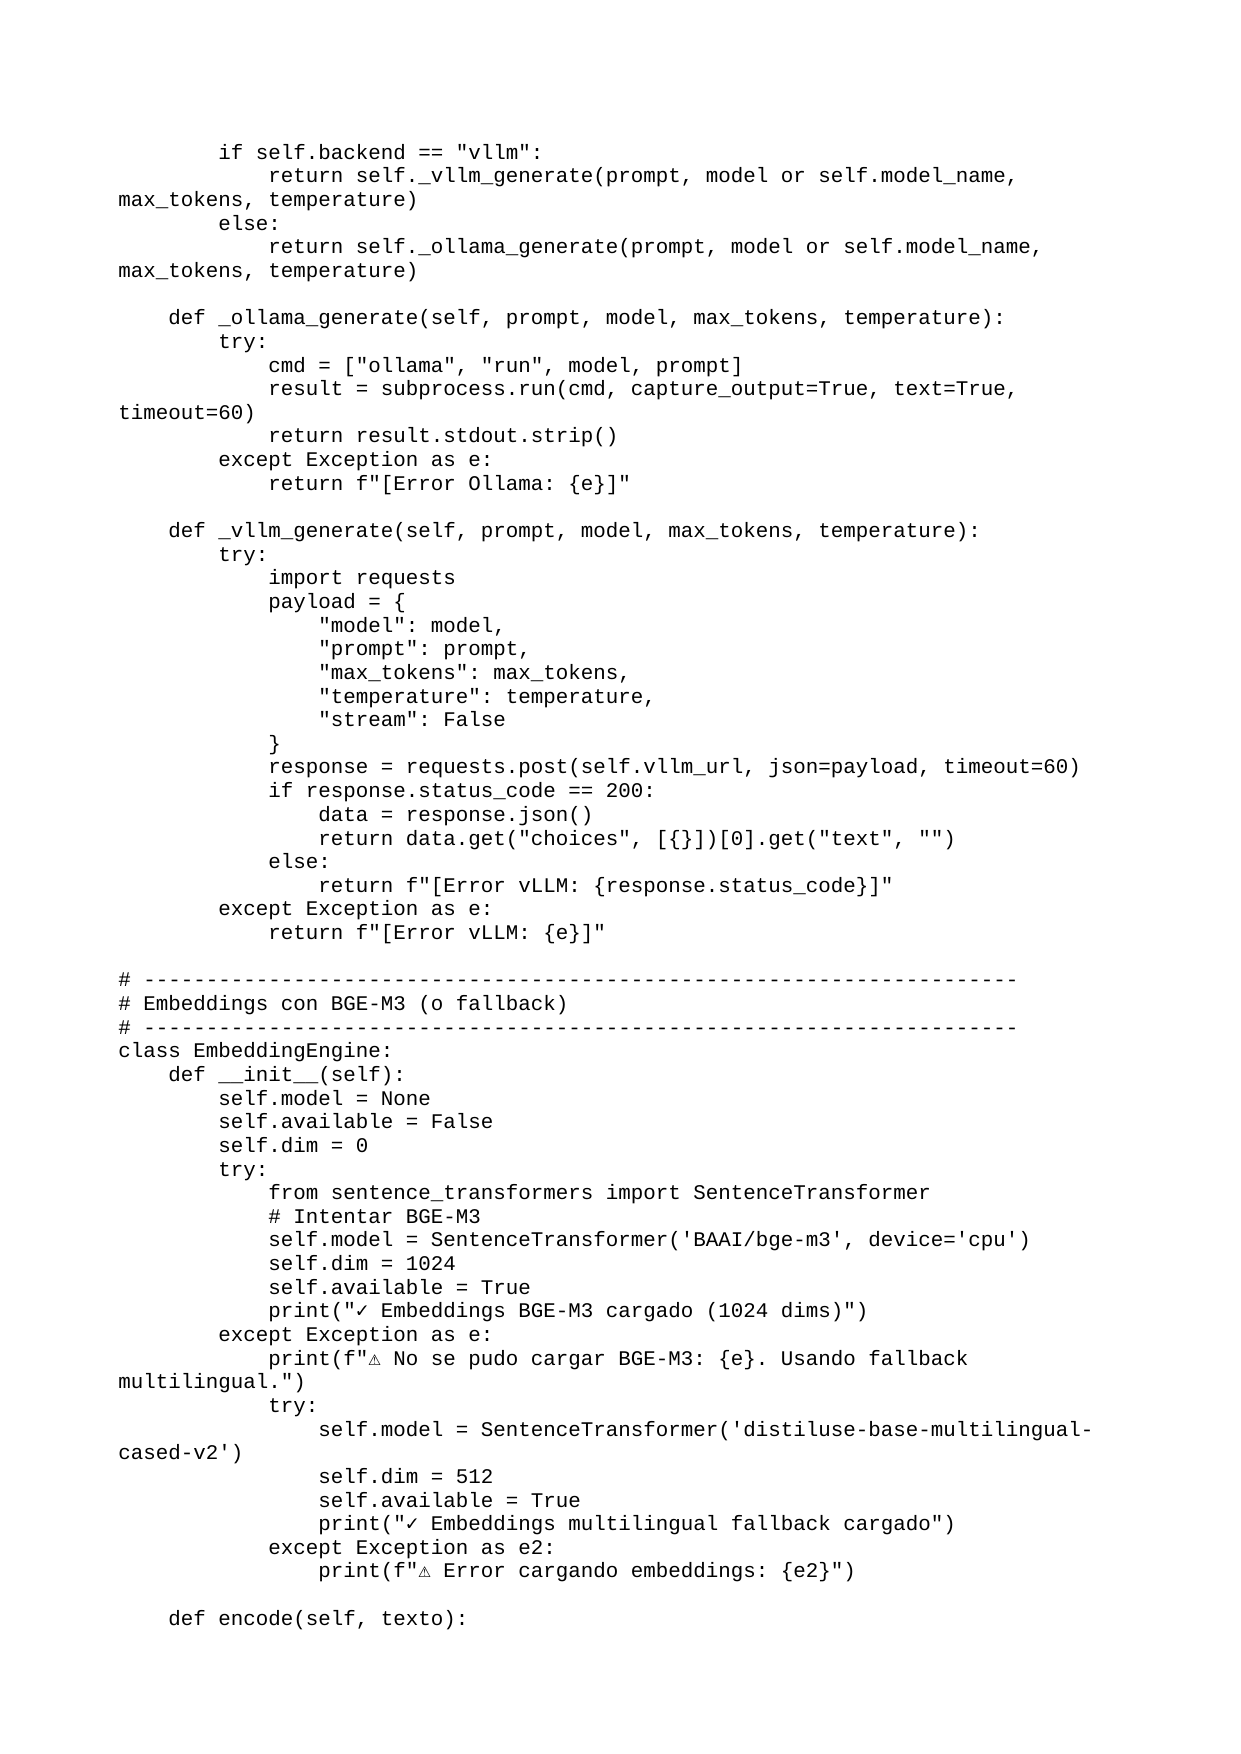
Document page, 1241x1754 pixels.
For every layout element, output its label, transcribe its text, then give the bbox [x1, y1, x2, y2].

text return f"[Error vLLM: {e}]" [118, 922, 1122, 946]
text except Exception as e: [118, 898, 1122, 922]
text } [118, 733, 1122, 757]
text cmd = ["ollama", "run", model, prompt] [118, 354, 1122, 378]
text print("✓ Embeddings multilingual fallback cargado") [118, 1513, 1122, 1537]
text "temperature": temperature, [118, 686, 1122, 709]
text return self._vllm_generate(prompt, model or self.model_name, max_tokens, temperature) [118, 165, 1122, 213]
text self.model = SentenceTransformer('BAAI/bge-m3', device='cpu') [118, 1229, 1122, 1253]
text from sentence_transformers import SentenceTransformer [118, 1182, 1122, 1206]
text import requests [118, 567, 1122, 591]
text def _ollama_generate(self, prompt, model, max_tokens, temperature): [118, 307, 1122, 331]
text def _vllm_generate(self, prompt, model, max_tokens, temperature): [118, 520, 1122, 544]
text self.available = False [118, 1111, 1122, 1135]
text self.model = SentenceTransformer('distiluse-base-multilingual-cased-v2') [118, 1419, 1122, 1466]
text return f"[Error Ollama: {e}]" [118, 473, 1122, 496]
text return result.stdout.strip() [118, 426, 1122, 449]
text if self.backend == "vllm": [118, 142, 1122, 165]
text def encode(self, texto): [118, 1608, 1122, 1631]
text try: [118, 1395, 1122, 1419]
text print("✓ Embeddings BGE-M3 cargado (1024 dims)") [118, 1300, 1122, 1324]
text "prompt": prompt, [118, 638, 1122, 662]
text def __init__(self): [118, 1064, 1122, 1088]
text return f"[Error vLLM: {response.status_code}]" [118, 875, 1122, 898]
text except Exception as e: [118, 1324, 1122, 1348]
text return data.get("choices", [{}])[0].get("text", "") [118, 827, 1122, 851]
text self.dim = 512 [118, 1466, 1122, 1489]
text # Intentar BGE-M3 [118, 1206, 1122, 1229]
text print(f"⚠ Error cargando embeddings: {e2}") [118, 1561, 1122, 1584]
text "stream": False [118, 709, 1122, 733]
text data = response.json() [118, 804, 1122, 827]
text class EmbeddingEngine: [118, 1040, 1122, 1064]
text response = requests.post(self.vllm_url, json=payload, timeout=60) [118, 757, 1122, 780]
text "model": model, [118, 615, 1122, 638]
text else: [118, 213, 1122, 236]
text try: [118, 544, 1122, 567]
text self.available = True [118, 1489, 1122, 1513]
text # Embeddings con BGE-M3 (o fallback) [118, 993, 1122, 1017]
text return self._ollama_generate(prompt, model or self.model_name, max_tokens, temperature) [118, 236, 1122, 284]
text try: [118, 331, 1122, 354]
text else: [118, 851, 1122, 875]
text print(f"⚠ No se pudo cargar BGE-M3: {e}. Usando fallback multilingual.") [118, 1348, 1122, 1395]
text result = subprocess.run(cmd, capture_output=True, text=True, timeout=60) [118, 378, 1122, 426]
text self.dim = 1024 [118, 1253, 1122, 1277]
text try: [118, 1158, 1122, 1182]
text self.dim = 0 [118, 1135, 1122, 1158]
text except Exception as e2: [118, 1537, 1122, 1561]
text if response.status_code == 200: [118, 780, 1122, 804]
text "max_tokens": max_tokens, [118, 662, 1122, 686]
text except Exception as e: [118, 449, 1122, 473]
text # ---------------------------------------------------------------------- [118, 1017, 1122, 1040]
text # ---------------------------------------------------------------------- [118, 969, 1122, 993]
text payload = { [118, 591, 1122, 615]
text self.available = True [118, 1277, 1122, 1300]
text self.model = None [118, 1088, 1122, 1111]
